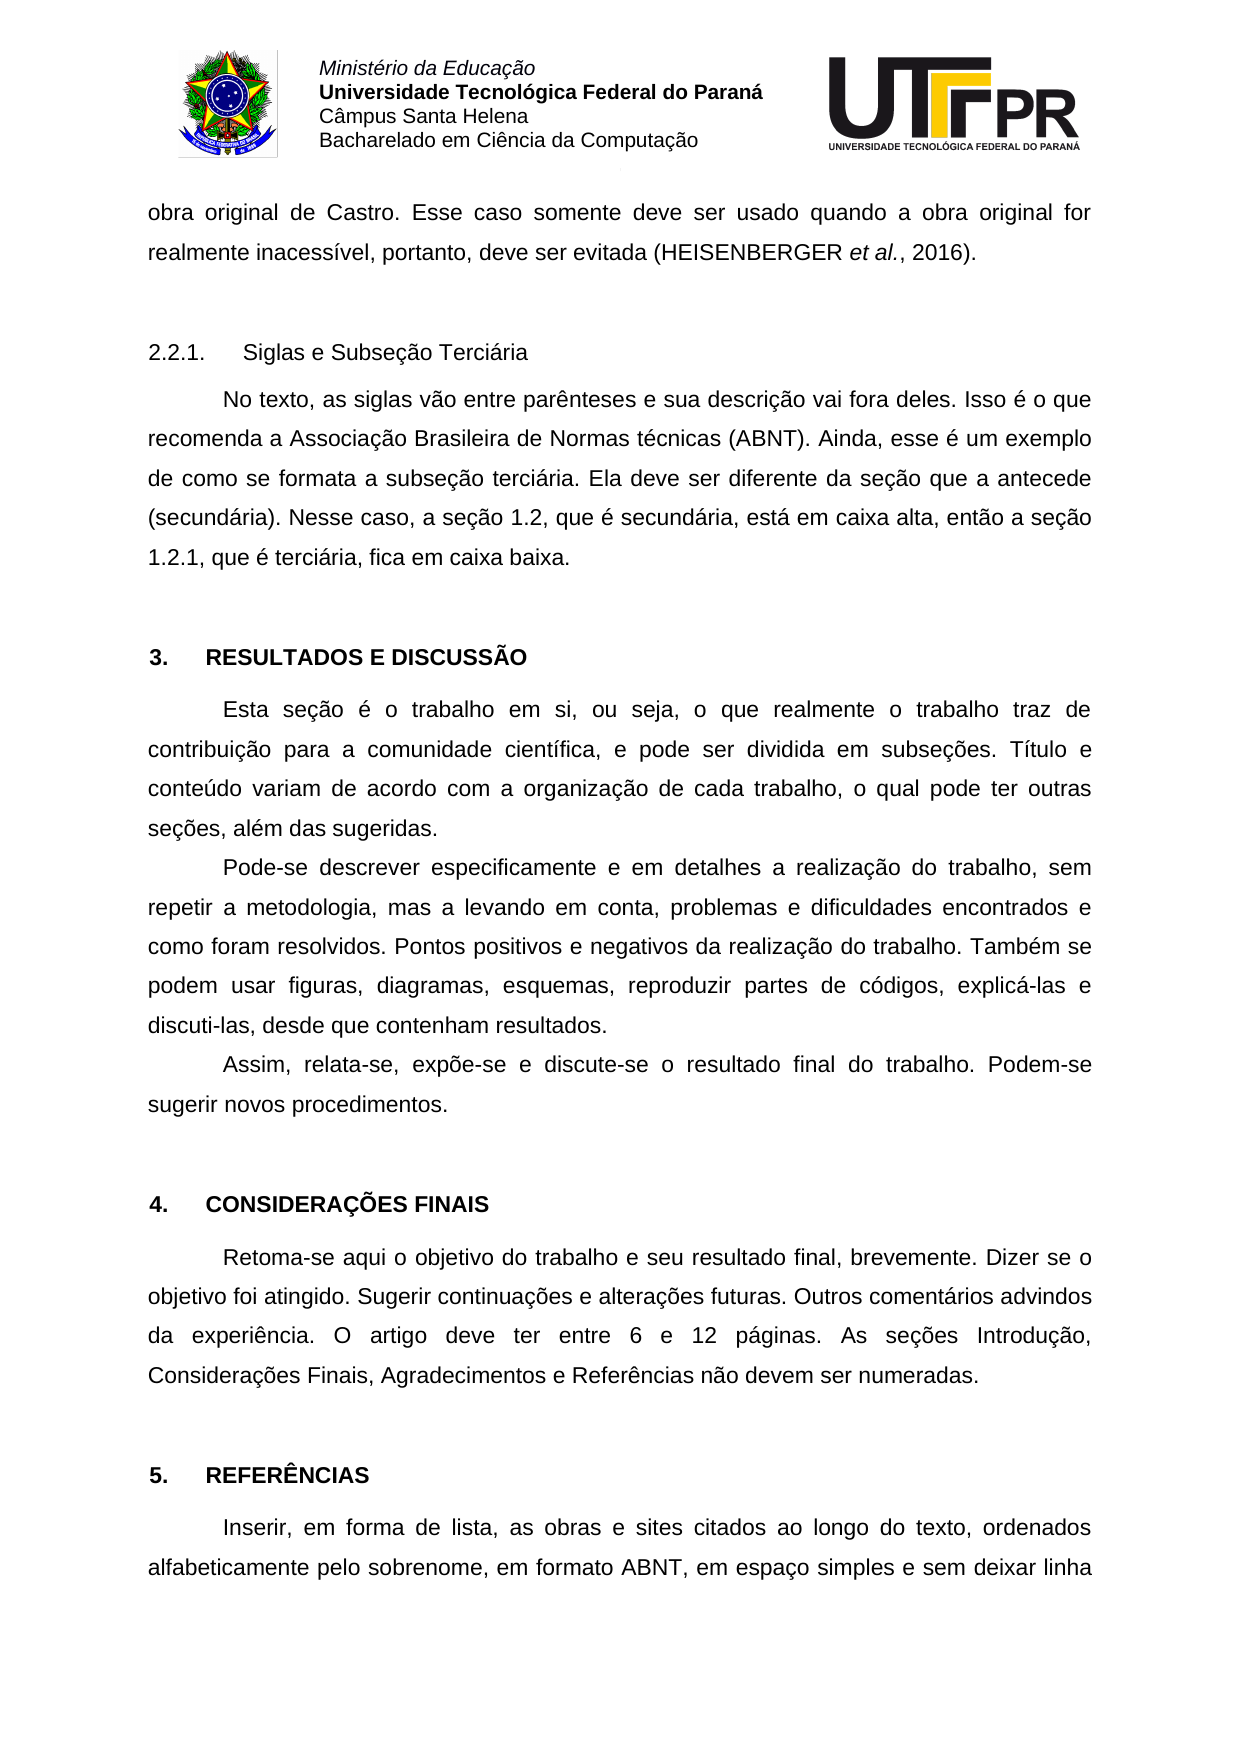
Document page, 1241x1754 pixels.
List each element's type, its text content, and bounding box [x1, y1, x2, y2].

text Pode-se descrever especificamente e em detalhes a realização do trabalho, sem repetir a metodologia, mas a levando em conta, problemas e dificuldades encontrados e como foram resolvidos. Pontos positivos e negativos da realização do trabalho. Também se podem usar figuras, diagramas, esquemas, reproduzir partes de códigos, explicá-las e discuti-las, desde que contenham resultados. [148, 854, 1093, 1038]
text Assim, relata-se, expõe-se e discute-se o resultado final do trabalho. Podem-se sugerir novos procedimentos. [148, 1051, 1093, 1117]
subtitle Siglas e Subseção Terciária [205, 338, 1093, 365]
subtitle RESULTADOS E DISCUSSÃO [168, 643, 1093, 670]
subtitle REFERÊNCIAS [168, 1462, 1093, 1488]
text Esta seção é o trabalho em si, ou seja, o que realmente o trabalho traz de contribuição para a comunidade científica, e pode ser dividida em subseções. Título e conteúdo variam de acordo com a organização de cada trabalho, o qual pode ter outras seções, além das sugeridas. [148, 696, 1093, 841]
picture [827, 52, 1082, 155]
subtitle CONSIDERAÇÕES FINAIS [168, 1191, 1093, 1217]
text obra original de Castro. Esse caso somente deve ser usado quando a obra original for realmente inacessível, portanto, deve ser evitada (HEISENBERGER et al., 2016). [148, 199, 1093, 265]
text No texto, as siglas vão entre parênteses e sua descrição vai fora deles. Isso é o que recomenda a Associação Brasileira de Normas técnicas (ABNT). Ainda, esse é um exemplo de como se formata a subseção terciária. Ela deve ser diferente da seção que a antecede (secundária). Nesse caso, a seção 1.2, que é secundária, está em caixa alta, então a seção 1.2.1, que é terciária, fica em caixa baixa. [148, 386, 1093, 570]
picture [178, 50, 278, 158]
text Retoma-se aqui o objetivo do trabalho e seu resultado final, brevemente. Dizer se o objetivo foi atingido. Sugerir continuações e alterações futuras. Outros comentários advindos da experiência. O artigo deve ter entre 6 e 12 páginas. As seções Introdução, Considerações Finais, Agradecimentos e Referências não devem ser numeradas. [148, 1243, 1093, 1388]
text Inserir, em forma de lista, as obras e sites citados ao longo do texto, ordenados alfabeticamente pelo sobrenome, em formato ABNT, em espaço simples e sem deixar linha [148, 1514, 1093, 1580]
